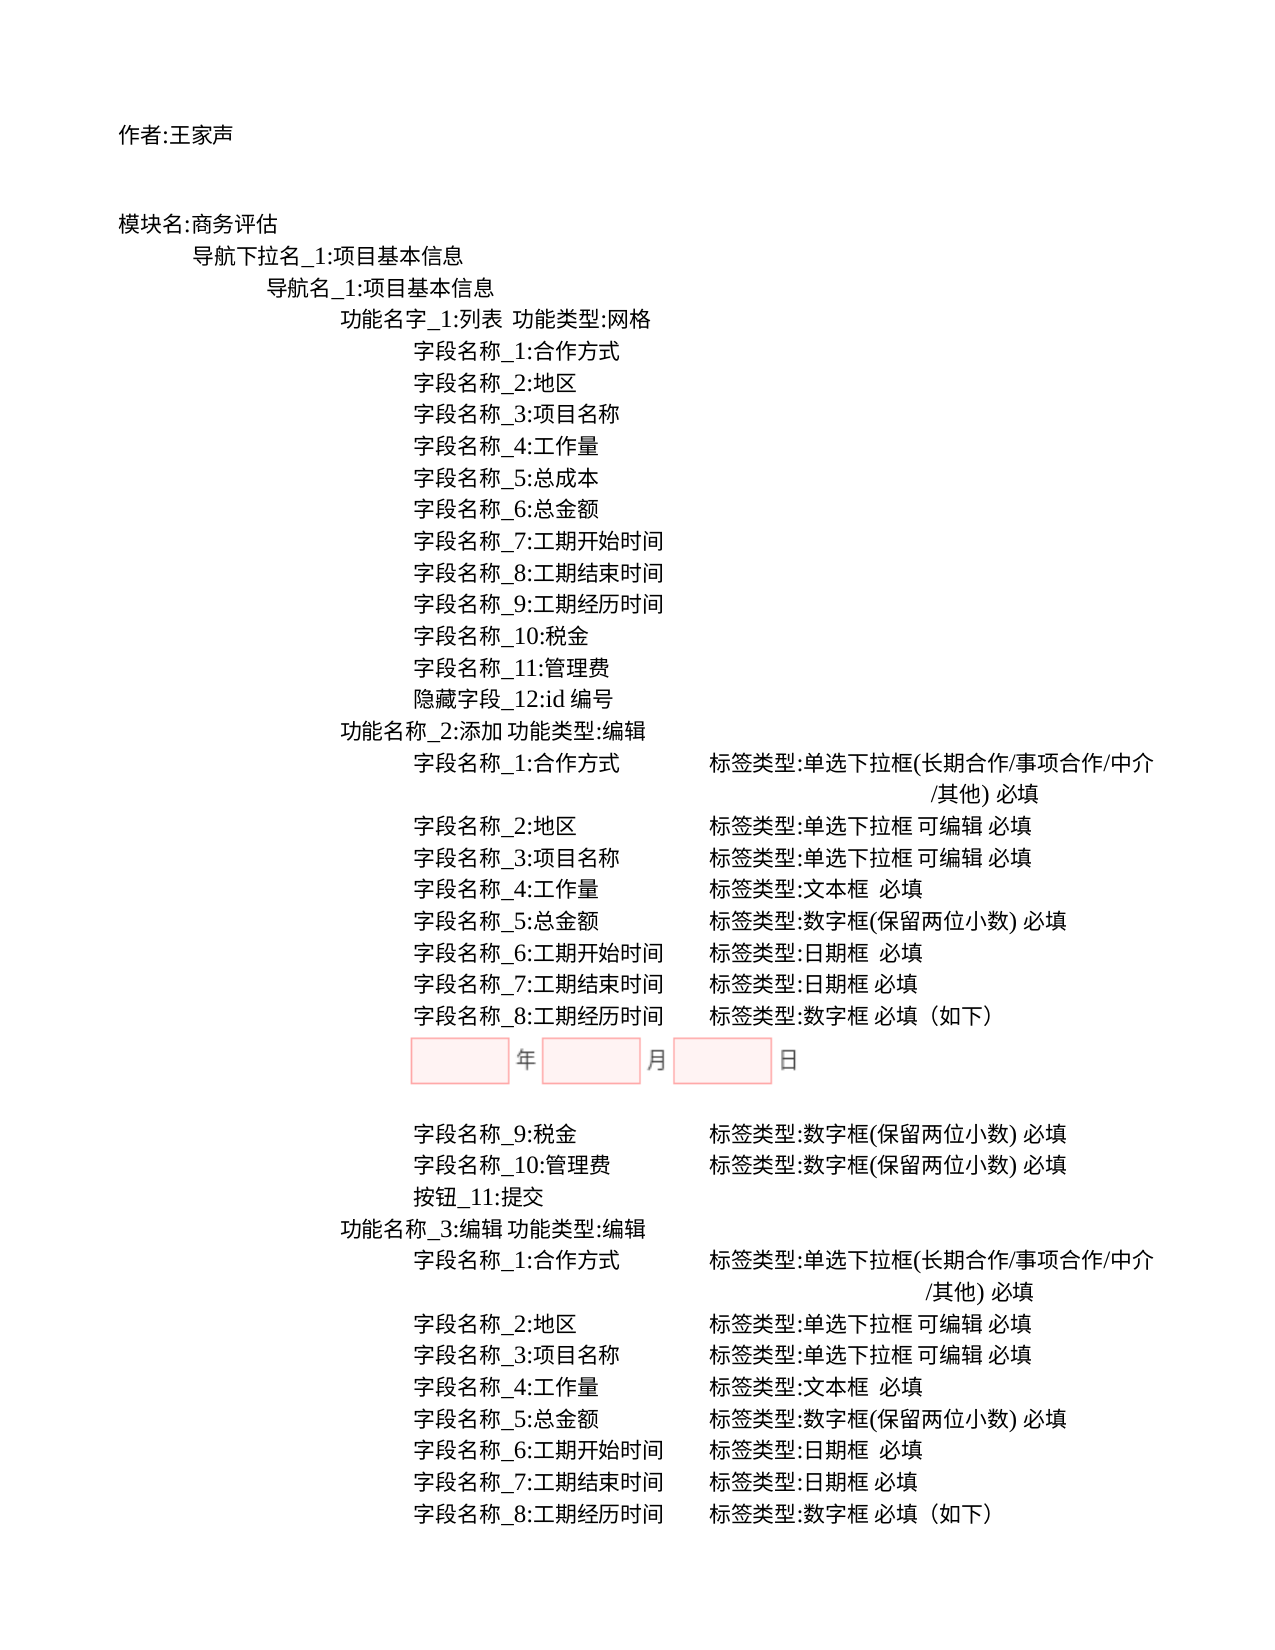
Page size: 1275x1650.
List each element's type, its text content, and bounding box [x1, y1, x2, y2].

text 字段名称_9:税金 标签类型:数字框(保留两位小数) 必填 [118, 1059, 1157, 1148]
text 字段名称_8:工期经历时间 标签类型:数字框 必填（如下） [118, 1497, 1157, 1528]
text 字段名称_6:工期开始时间 标签类型:日期框 必填 [118, 936, 1157, 967]
text 字段名称_4:工作量 标签类型:文本框 必填 [118, 1370, 1157, 1402]
picture [394, 1030, 814, 1097]
text 字段名称_1:合作方式 标签类型:单选下拉框(长期合作/事项合作/中介 /其他) 必填 [118, 1243, 1157, 1307]
text 字段名称_8:工期结束时间 [118, 556, 1157, 587]
text 字段名称_8:工期经历时间 标签类型:数字框 必填（如下） [118, 999, 1157, 1031]
text 功能名称_2:添加 功能类型:编辑 [118, 714, 1157, 746]
text 字段名称_6:总金额 [118, 492, 1157, 524]
text 字段名称_10:管理费 标签类型:数字框(保留两位小数) 必填 [118, 1148, 1157, 1180]
text 字段名称_6:工期开始时间 标签类型:日期框 必填 [118, 1433, 1157, 1465]
text 字段名称_2:地区 [118, 366, 1157, 397]
text 字段名称_1:合作方式 标签类型:单选下拉框(长期合作/事项合作/中介 /其他) 必填 [118, 746, 1157, 809]
text 字段名称_7:工期结束时间 标签类型:日期框 必填 [118, 967, 1157, 999]
text 功能名称_3:编辑 功能类型:编辑 [118, 1212, 1157, 1243]
text 字段名称_4:工作量 标签类型:文本框 必填 [118, 872, 1157, 904]
text 导航下拉名_1:项目基本信息 [118, 239, 1157, 271]
text 字段名称_1:合作方式 [118, 334, 1157, 366]
text 字段名称_9:工期经历时间 [118, 587, 1157, 619]
text 模块名:商务评估 [118, 207, 1157, 239]
text 字段名称_2:地区 标签类型:单选下拉框 可编辑 必填 [118, 1307, 1157, 1338]
text 作者:王家声 [118, 118, 1157, 150]
text 字段名称_4:工作量 [118, 429, 1157, 461]
text 字段名称_10:税金 [118, 619, 1157, 651]
text 功能名字_1:列表 功能类型:网格 [118, 302, 1157, 334]
text 字段名称_5:总金额 标签类型:数字框(保留两位小数) 必填 [118, 1402, 1157, 1433]
text 字段名称_7:工期结束时间 标签类型:日期框 必填 [118, 1465, 1157, 1497]
text 按钮_11:提交 [118, 1180, 1157, 1212]
text 字段名称_3:项目名称 [118, 397, 1157, 429]
text 导航名_1:项目基本信息 [118, 271, 1157, 302]
text 字段名称_5:总金额 标签类型:数字框(保留两位小数) 必填 [118, 904, 1157, 936]
text 字段名称_11:管理费 [118, 651, 1157, 682]
text 隐藏字段_12:id编号 [118, 682, 1157, 714]
text 字段名称_7:工期开始时间 [118, 524, 1157, 556]
text 字段名称_3:项目名称 标签类型:单选下拉框 可编辑 必填 [118, 1338, 1157, 1370]
text 字段名称_2:地区 标签类型:单选下拉框 可编辑 必填 [118, 809, 1157, 841]
text 字段名称_5:总成本 [118, 461, 1157, 492]
text 字段名称_3:项目名称 标签类型:单选下拉框 可编辑 必填 [118, 841, 1157, 872]
